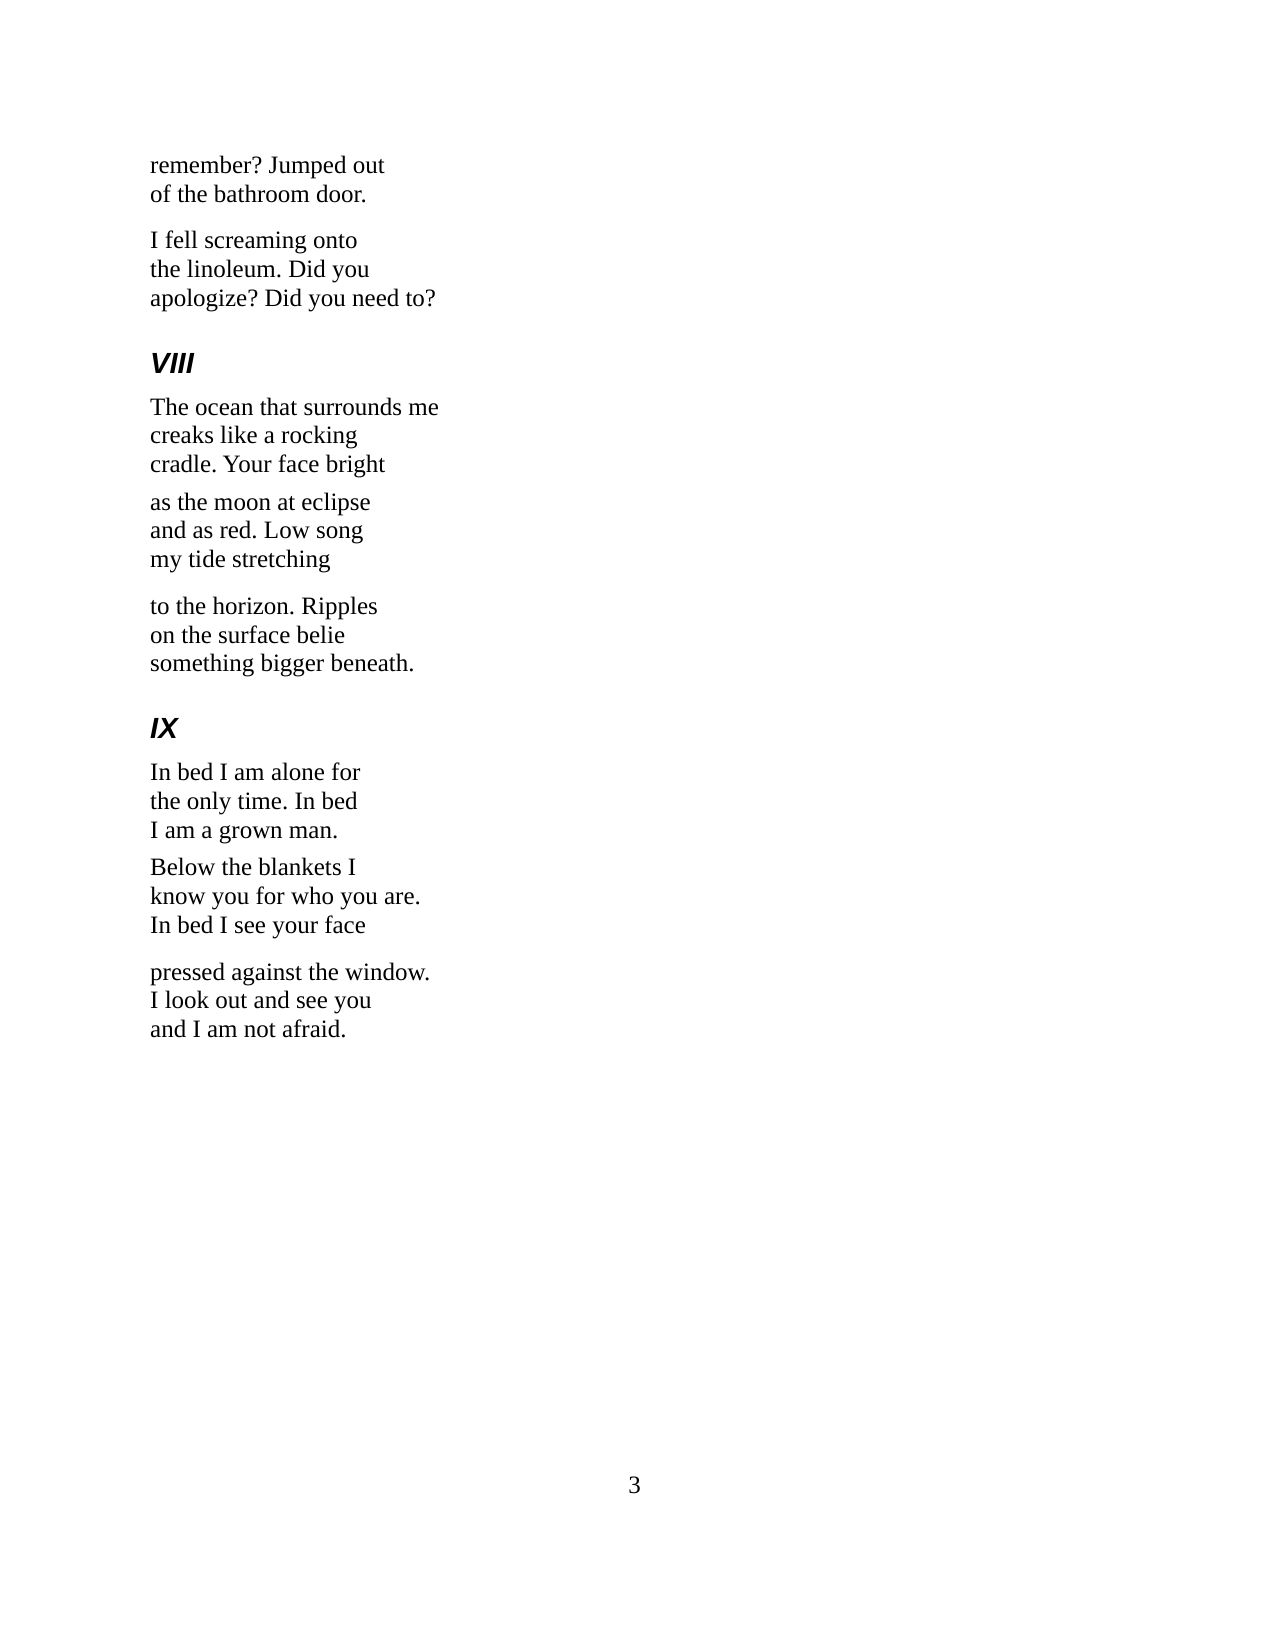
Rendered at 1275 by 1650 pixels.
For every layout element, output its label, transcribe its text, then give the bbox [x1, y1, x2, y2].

text Below the blankets I know you for who you are. In bed I see your face [150, 852, 1125, 939]
text to the horizon. Ripples on the surface belie something bigger beneath. [150, 591, 1125, 677]
subtitle VIII [150, 346, 1125, 379]
text as the moon at eclipse and as red. Low song my tide stretching [150, 487, 1125, 573]
text I fell screaming onto the linoleum. Did you apologize? Did you need to? [150, 225, 1125, 312]
text The ocean that surrounds me creaks like a rocking cradle. Your face bright [150, 392, 1125, 478]
text In bed I am alone for the only time. In bed I am a grown man. [150, 757, 1125, 843]
subtitle IX [150, 711, 1125, 745]
text pressed against the window. I look out and see you and I am not afraid. [150, 957, 1125, 1043]
text remember? Jumped out of the bathroom door. [150, 150, 1125, 207]
